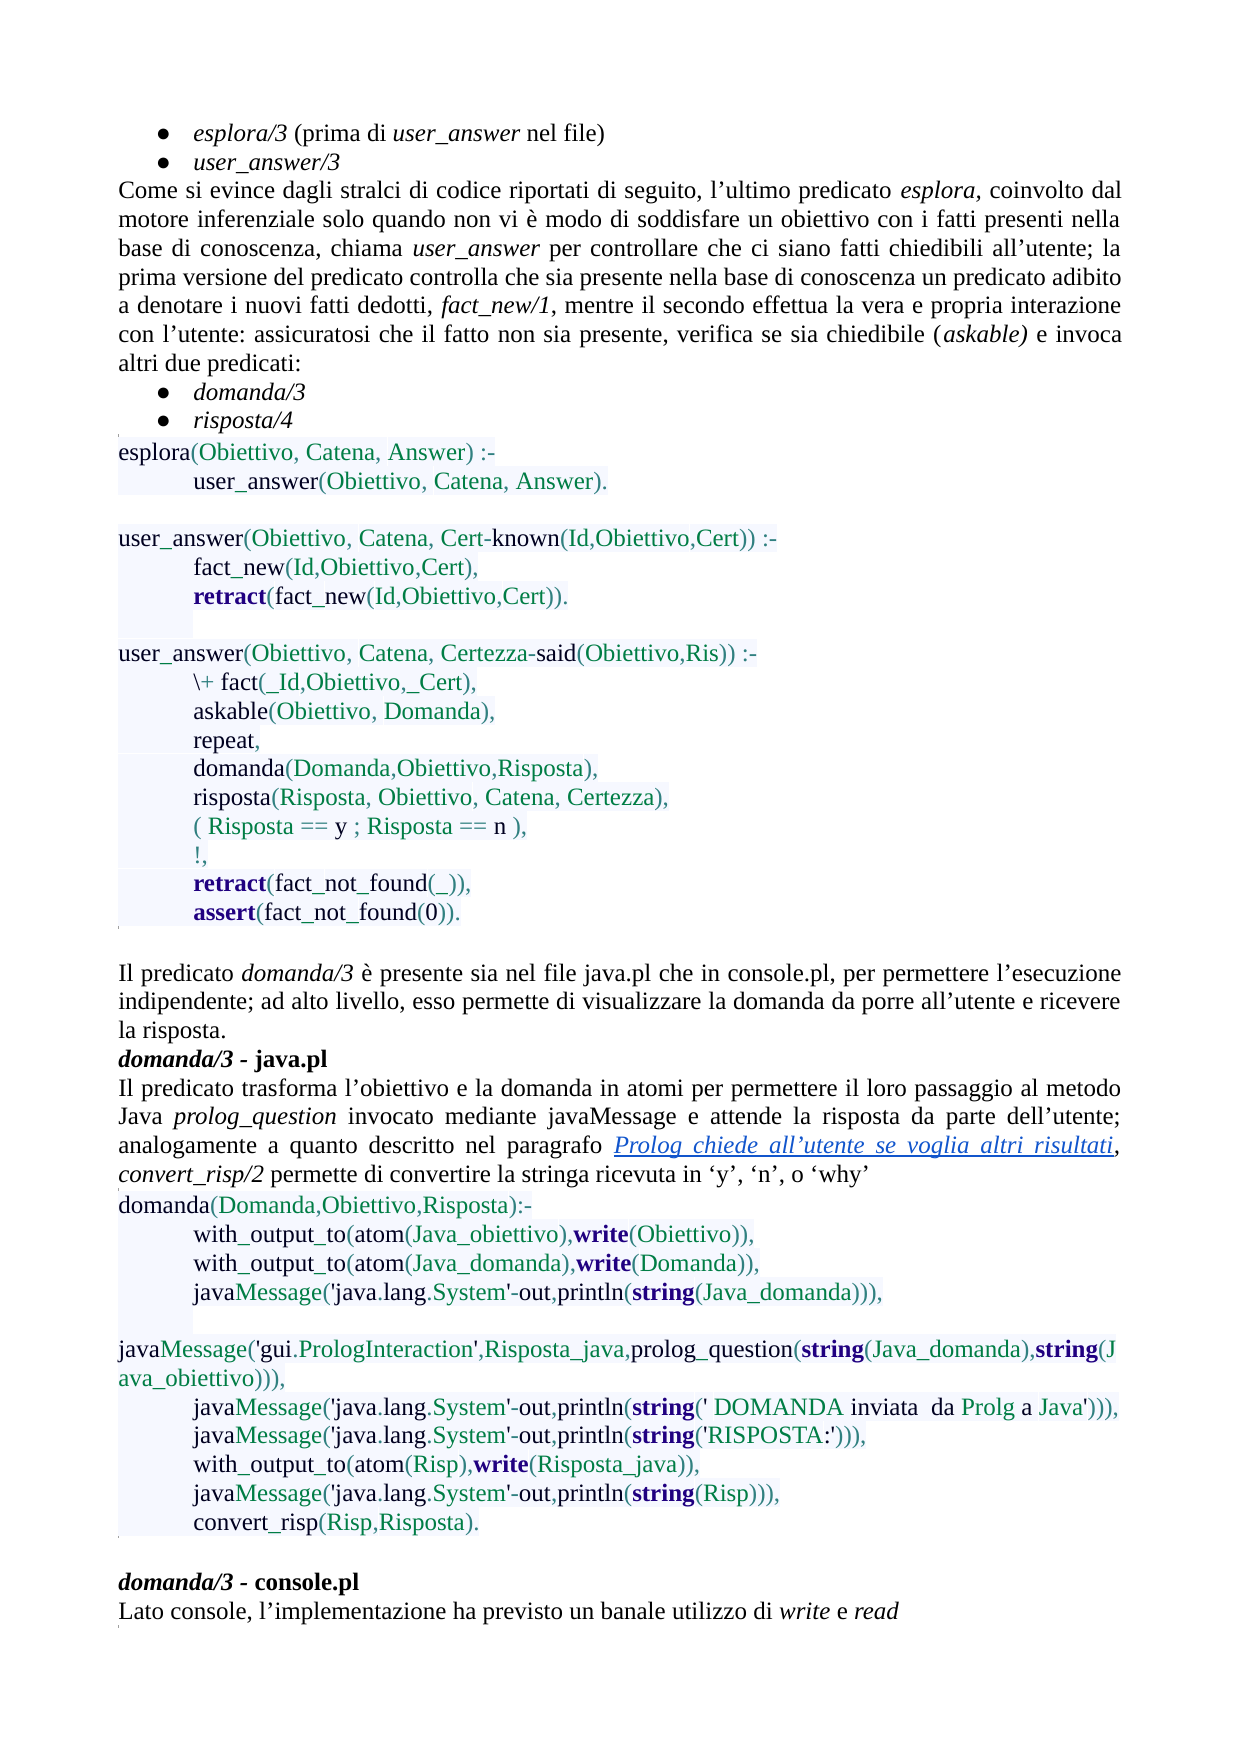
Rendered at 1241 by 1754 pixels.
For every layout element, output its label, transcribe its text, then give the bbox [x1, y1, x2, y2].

text with_output_to(atom(Risp),write(Risposta_java)), [118, 1449, 1122, 1478]
text Lato console, l’implementazione ha previsto un banale utilizzo di write e read [118, 1596, 1122, 1625]
text javaMessage('java.lang.System'-out,println(string(' DOMANDA inviata da Prolg a Java'))), [118, 1392, 1122, 1421]
text retract(fact_new(Id,Obiettivo,Cert)). [118, 581, 1122, 610]
text fact_new(Id,Obiettivo,Cert), [118, 552, 1122, 581]
text user_answer(Obiettivo, Catena, Certezza-said(Obiettivo,Ris)) :- [118, 638, 1122, 667]
text domanda/3 - java.pl [118, 1044, 1122, 1073]
text javaMessage('java.lang.System'-out,println(string('RISPOSTA:'))), [118, 1421, 1122, 1449]
text esplora(Obiettivo, Catena, Answer) :- [118, 437, 1122, 466]
list risposta/4 [156, 406, 1122, 434]
text !, [118, 840, 1122, 868]
list domanda/3 [156, 377, 1122, 406]
text javaMessage('java.lang.System'-out,println(string(Java_domanda))), [118, 1277, 1122, 1306]
text askable(Obiettivo, Domanda), [118, 696, 1122, 725]
list esplora/3 (prima di user_answer nel file) [156, 118, 1122, 147]
text user_answer(Obiettivo, Catena, Cert-known(Id,Obiettivo,Cert)) :- [118, 523, 1122, 552]
text javaMessage('gui.PrologInteraction',Risposta_java,prolog_question(string(Java_domanda),string(Java_obiettivo))), [118, 1306, 1122, 1392]
text javaMessage('java.lang.System'-out,println(string(Risp))), [118, 1478, 1122, 1507]
text domanda/3 - console.pl [118, 1567, 1122, 1596]
text retract(fact_not_found(_)), [118, 868, 1122, 897]
text assert(fact_not_found(0)). [118, 897, 1122, 926]
list user_answer/3 [156, 147, 1122, 176]
text user_answer(Obiettivo, Catena, Answer). [118, 466, 1122, 495]
text domanda(Domanda,Obiettivo,Risposta), [118, 753, 1122, 782]
text Il predicato trasforma l’obiettivo e la domanda in atomi per permettere il loro passaggio al metodo Java prolog_question invocato mediante javaMessage e attende la risposta da parte dell’utente; analogamente a quanto descritto nel paragrafo Prolog chiede all’utente se voglia altri risultati, convert_risp/2 permette di convertire la stringa ricevuta in ‘y’, ‘n’, o ‘why’ [118, 1073, 1122, 1188]
text Il predicato domanda/3 è presente sia nel file java.pl che in console.pl, per permettere l’esecuzione indipendente; ad alto livello, esso permette di visualizzare la domanda da porre all’utente e ricevere la risposta. [118, 958, 1122, 1044]
text domanda(Domanda,Obiettivo,Risposta):- [118, 1191, 1122, 1219]
text with_output_to(atom(Java_obiettivo),write(Obiettivo)), [118, 1219, 1122, 1248]
text ( Risposta == y ; Risposta == n ), [118, 811, 1122, 840]
text risposta(Risposta, Obiettivo, Catena, Certezza), [118, 782, 1122, 811]
text \+ fact(_Id,Obiettivo,_Cert), [118, 667, 1122, 696]
text convert_risp(Risp,Risposta). [118, 1507, 1122, 1536]
text repeat, [118, 725, 1122, 753]
text with_output_to(atom(Java_domanda),write(Domanda)), [118, 1248, 1122, 1277]
text Come si evince dagli stralci di codice riportati di seguito, l’ultimo predicato esplora, coinvolto dal motore inferenziale solo quando non vi è modo di soddisfare un obiettivo con i fatti presenti nella base di conoscenza, chiama user_answer per controllare che ci siano fatti chiedibili all’utente; la prima versione del predicato controlla che sia presente nella base di conoscenza un predicato adibito a denotare i nuovi fatti dedotti, fact_new/1, mentre il secondo effettua la vera e propria interazione con l’utente: assicuratosi che il fatto non sia presente, verifica se sia chiedibile (askable) e invoca altri due predicati: [118, 176, 1122, 377]
